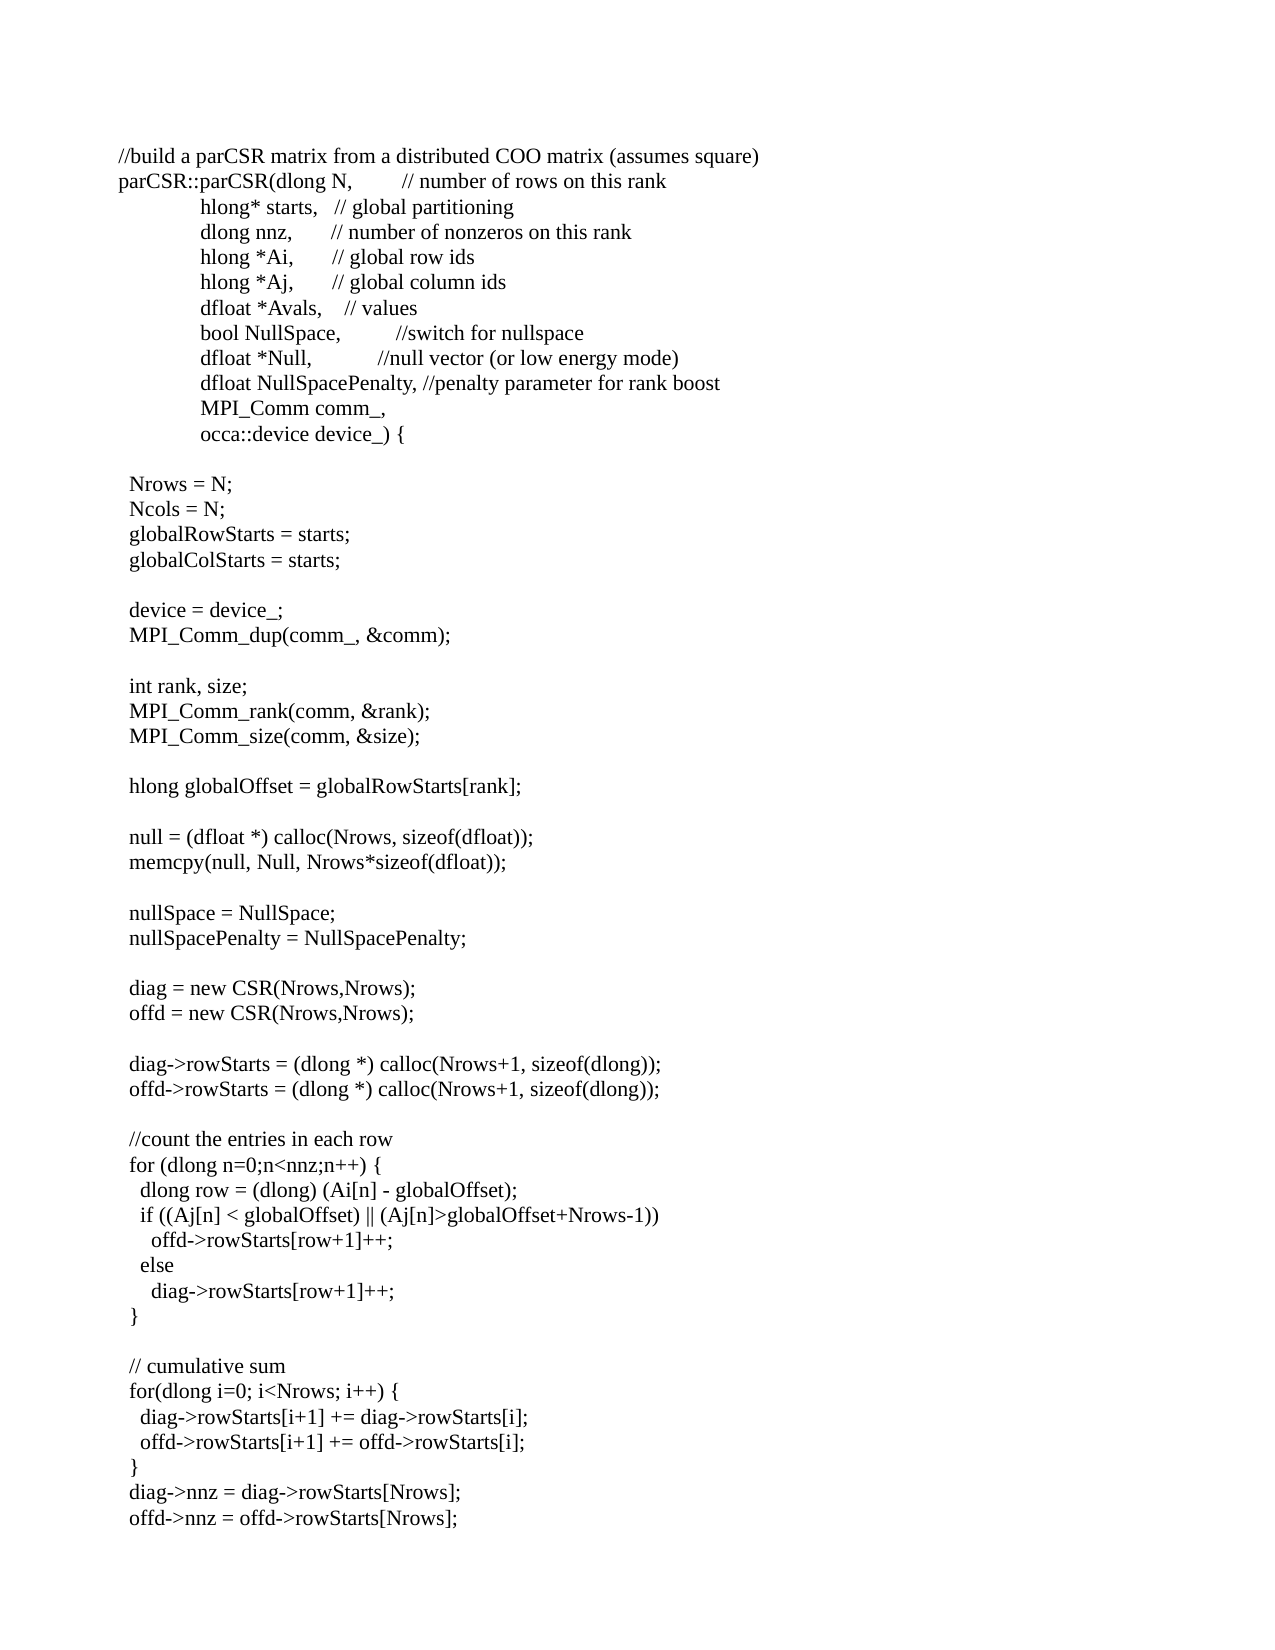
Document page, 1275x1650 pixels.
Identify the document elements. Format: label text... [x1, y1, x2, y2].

text globalRowStarts = starts; [118, 521, 1157, 547]
text diag->nnz = diag->rowStarts[Nrows]; [118, 1479, 1157, 1504]
text memcpy(null, Null, Nrows*sizeof(dfloat)); [118, 849, 1157, 874]
text null = (dfloat *) calloc(Nrows, sizeof(dfloat)); [118, 824, 1157, 849]
text device = device_; [118, 597, 1157, 622]
text offd->nnz = offd->rowStarts[Nrows]; [118, 1504, 1157, 1530]
text } [118, 1303, 1157, 1328]
text //count the entries in each row [118, 1126, 1157, 1152]
text diag->rowStarts = (dlong *) calloc(Nrows+1, sizeof(dlong)); [118, 1051, 1157, 1076]
text Nrows = N; [118, 471, 1157, 496]
text } [118, 1454, 1157, 1479]
text // cumulative sum [118, 1353, 1157, 1378]
text dfloat *Null, //null vector (or low energy mode) [118, 345, 1157, 370]
text MPI_Comm comm_, [118, 395, 1157, 421]
text diag->rowStarts[row+1]++; [118, 1278, 1157, 1303]
text int rank, size; [118, 673, 1157, 698]
text occa::device device_) { [118, 421, 1157, 446]
text hlong globalOffset = globalRowStarts[rank]; [118, 773, 1157, 799]
text offd->rowStarts = (dlong *) calloc(Nrows+1, sizeof(dlong)); [118, 1076, 1157, 1101]
text dlong row = (dlong) (Ai[n] - globalOffset); [118, 1177, 1157, 1202]
text nullSpacePenalty = NullSpacePenalty; [118, 925, 1157, 950]
text MPI_Comm_dup(comm_, &comm); [118, 622, 1157, 647]
text bool NullSpace, //switch for nullspace [118, 320, 1157, 345]
text for(dlong i=0; i<Nrows; i++) { [118, 1378, 1157, 1404]
text MPI_Comm_rank(comm, &rank); [118, 698, 1157, 723]
text nullSpace = NullSpace; [118, 899, 1157, 925]
text offd->rowStarts[i+1] += offd->rowStarts[i]; [118, 1429, 1157, 1454]
text hlong* starts, // global partitioning [118, 194, 1157, 219]
text if ((Aj[n] < globalOffset) || (Aj[n]>globalOffset+Nrows-1)) [118, 1202, 1157, 1227]
text hlong *Ai, // global row ids [118, 244, 1157, 269]
text dlong nnz, // number of nonzeros on this rank [118, 219, 1157, 244]
text offd = new CSR(Nrows,Nrows); [118, 1000, 1157, 1026]
text //build a parCSR matrix from a distributed COO matrix (assumes square) [118, 143, 1157, 168]
text offd->rowStarts[row+1]++; [118, 1227, 1157, 1252]
text globalColStarts = starts; [118, 547, 1157, 572]
text hlong *Aj, // global column ids [118, 269, 1157, 294]
text diag->rowStarts[i+1] += diag->rowStarts[i]; [118, 1404, 1157, 1429]
text Ncols = N; [118, 496, 1157, 521]
text for (dlong n=0;n<nnz;n++) { [118, 1152, 1157, 1177]
text dfloat NullSpacePenalty, //penalty parameter for rank boost [118, 370, 1157, 395]
text diag = new CSR(Nrows,Nrows); [118, 975, 1157, 1000]
text else [118, 1252, 1157, 1278]
text dfloat *Avals, // values [118, 294, 1157, 320]
text parCSR::parCSR(dlong N, // number of rows on this rank [118, 168, 1157, 194]
text MPI_Comm_size(comm, &size); [118, 723, 1157, 748]
